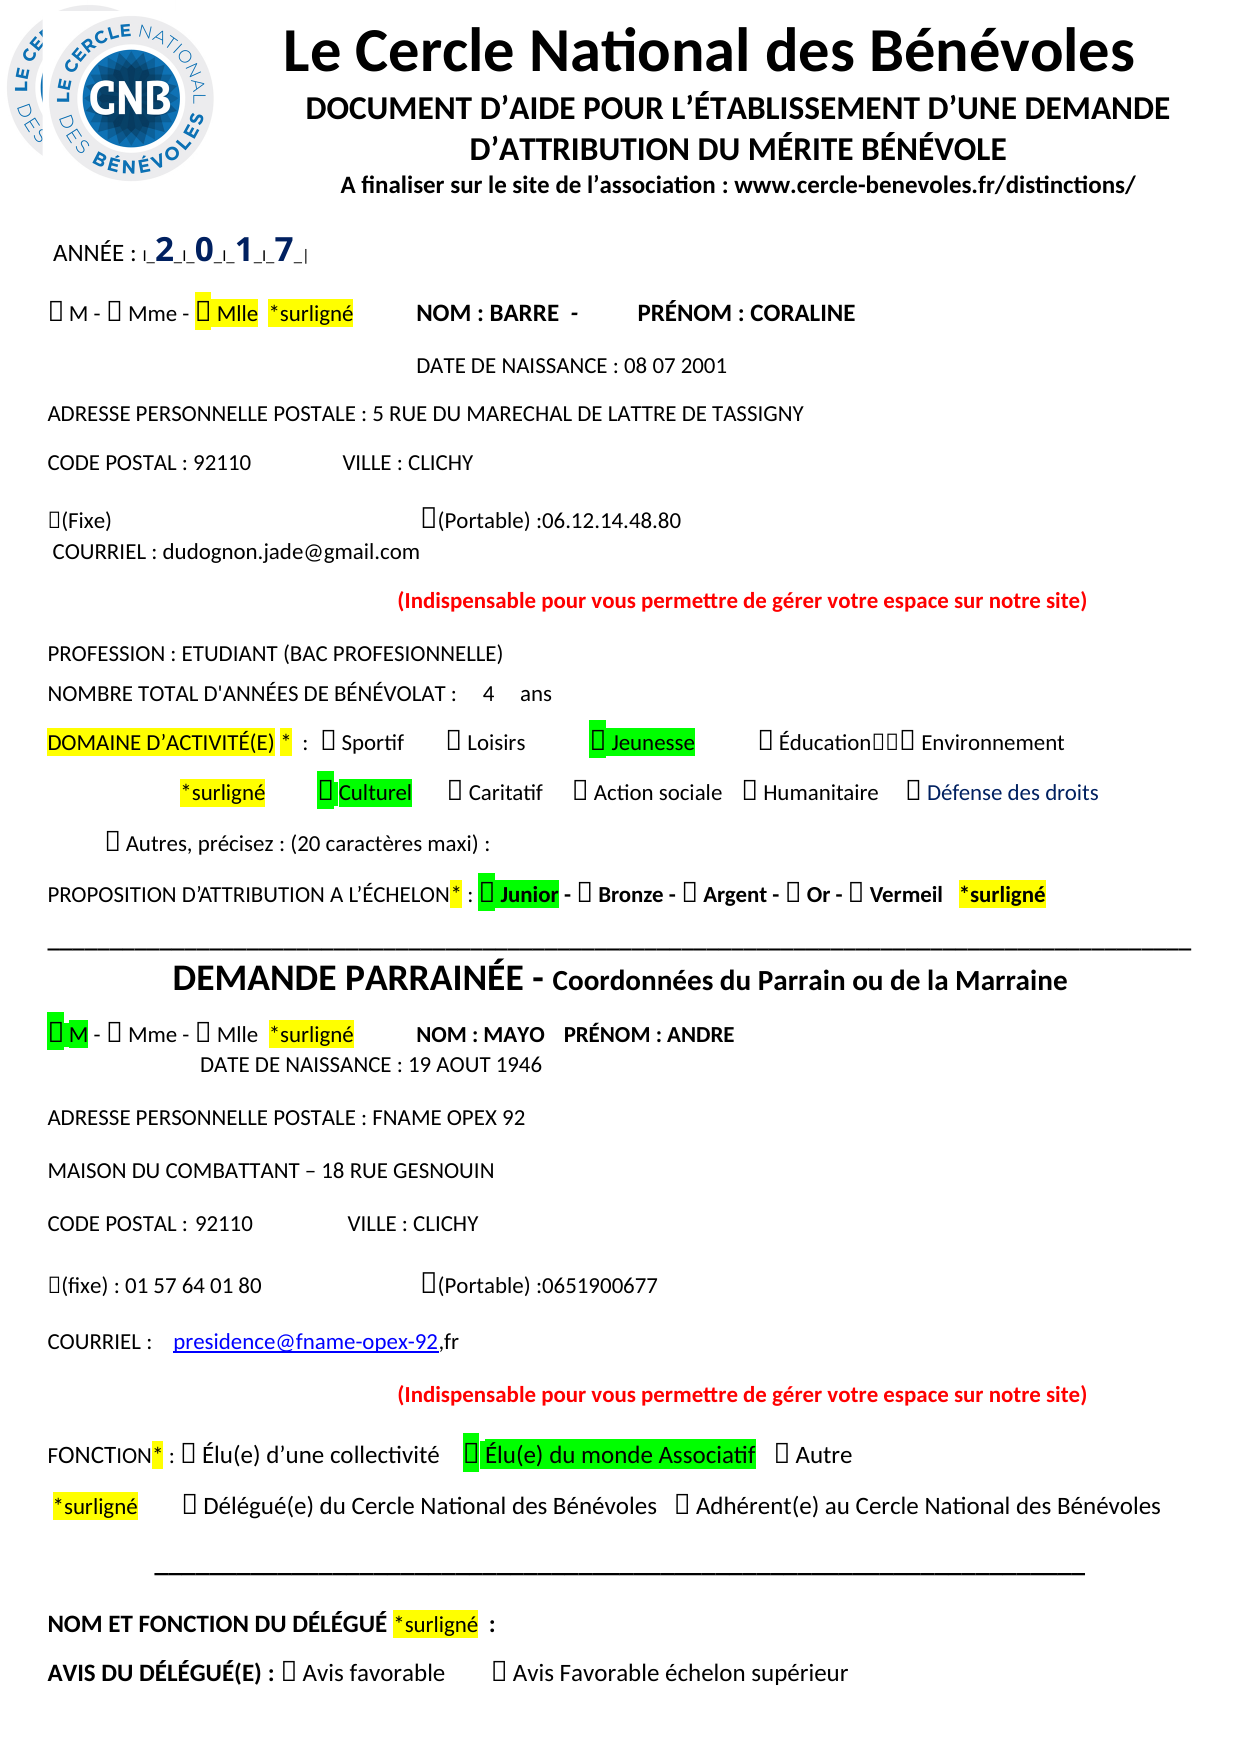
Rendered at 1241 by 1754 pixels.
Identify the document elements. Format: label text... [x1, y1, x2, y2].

text (fixe) : 01 57 64 01 80 (Portable) :0651900677 [47, 1262, 1193, 1302]
text ____________________________________________________________________ [47, 1535, 1193, 1580]
text AVIS DU DÉLÉGUÉ(E) :  Avis favorable  Avis Favorable échelon supérieur [47, 1651, 1193, 1689]
text CODE POSTAL : 92110 VILLE : CLICHY [47, 1209, 1193, 1237]
text (Indispensable pour vous permettre de gérer votre espace sur notre site) [47, 586, 1193, 614]
text NOMBRE TOTAL D'ANNÉES DE BÉNÉVOLAT : 4 ans [47, 679, 1193, 707]
text ____________________________________________________________________________________________ [47, 923, 1193, 954]
text *surligné  Délégué(e) du Cercle National des Bénévoles  Adhérent(e) au Cercle National des Bénévoles [47, 1484, 1193, 1522]
text COURRIEL : dudognon.jade@gmail.com [47, 537, 1193, 565]
text (Fixe) (Portable) :06.12.14.48.80 [47, 497, 1193, 537]
picture [0, 0, 219, 189]
text ADRESSE PERSONNELLE POSTALE : 5 RUE DU MARECHAL DE LATTRE DE TASSIGNY [47, 399, 1193, 428]
text  Autres, précisez : (20 caractères maxi) : [47, 822, 1193, 860]
text DEMANDE PARRAINÉE - Coordonnées du Parrain ou de la Marraine [47, 954, 1193, 999]
text NOM ET FONCTION DU DÉLÉGUÉ *surligné : [47, 1608, 1193, 1638]
text PROPOSITION D’ATTRIBUTION A L’ÉCHELON* :  Junior -  Bronze -  Argent -  Or -  Vermeil *surligné [47, 872, 1193, 911]
text (Indispensable pour vous permettre de gérer votre espace sur notre site) [47, 1380, 1193, 1408]
text ADRESSE PERSONNELLE POSTALE : FNAME OPEX 92 [47, 1103, 1193, 1131]
text MAISON DU COMBATTANT – 18 RUE GESNOUIN [47, 1156, 1193, 1184]
text COURRIEL : presidence@fname-opex-92,fr [47, 1327, 1193, 1355]
text  M -  Mme -  Mlle *surligné NOM : MAYO PRÉNOM : ANDRE DATE DE NAISSANCE : 19 AOUT 1946 [47, 1012, 1193, 1078]
text  M -  Mme -  Mlle *surligné NOM : BARRE - PRÉNOM : CORALINE [47, 292, 1193, 330]
text CODE POSTAL : 92110 VILLE : CLICHY [47, 448, 1193, 476]
text DOMAINE D’ACTIVITÉ(E) * :  Sportif  Loisirs  Jeunesse  Éducation Environnement [47, 720, 1193, 758]
text ANNÉE : I_2_I_0_I_1_I_7_| [47, 225, 1193, 271]
text PROFESSION : ETUDIANT (BAC PROFESIONNELLE) [47, 639, 1193, 667]
list *surligné  Culturel  Caritatif  Action sociale  Humanitaire  Défense des droits [165, 771, 1193, 809]
text FONCTION* :  Élu(e) d’une collectivité  Élu(e) du monde Associatif  Autre [47, 1433, 1193, 1472]
text DATE DE NAISSANCE : 08 07 2001 [47, 351, 1193, 379]
